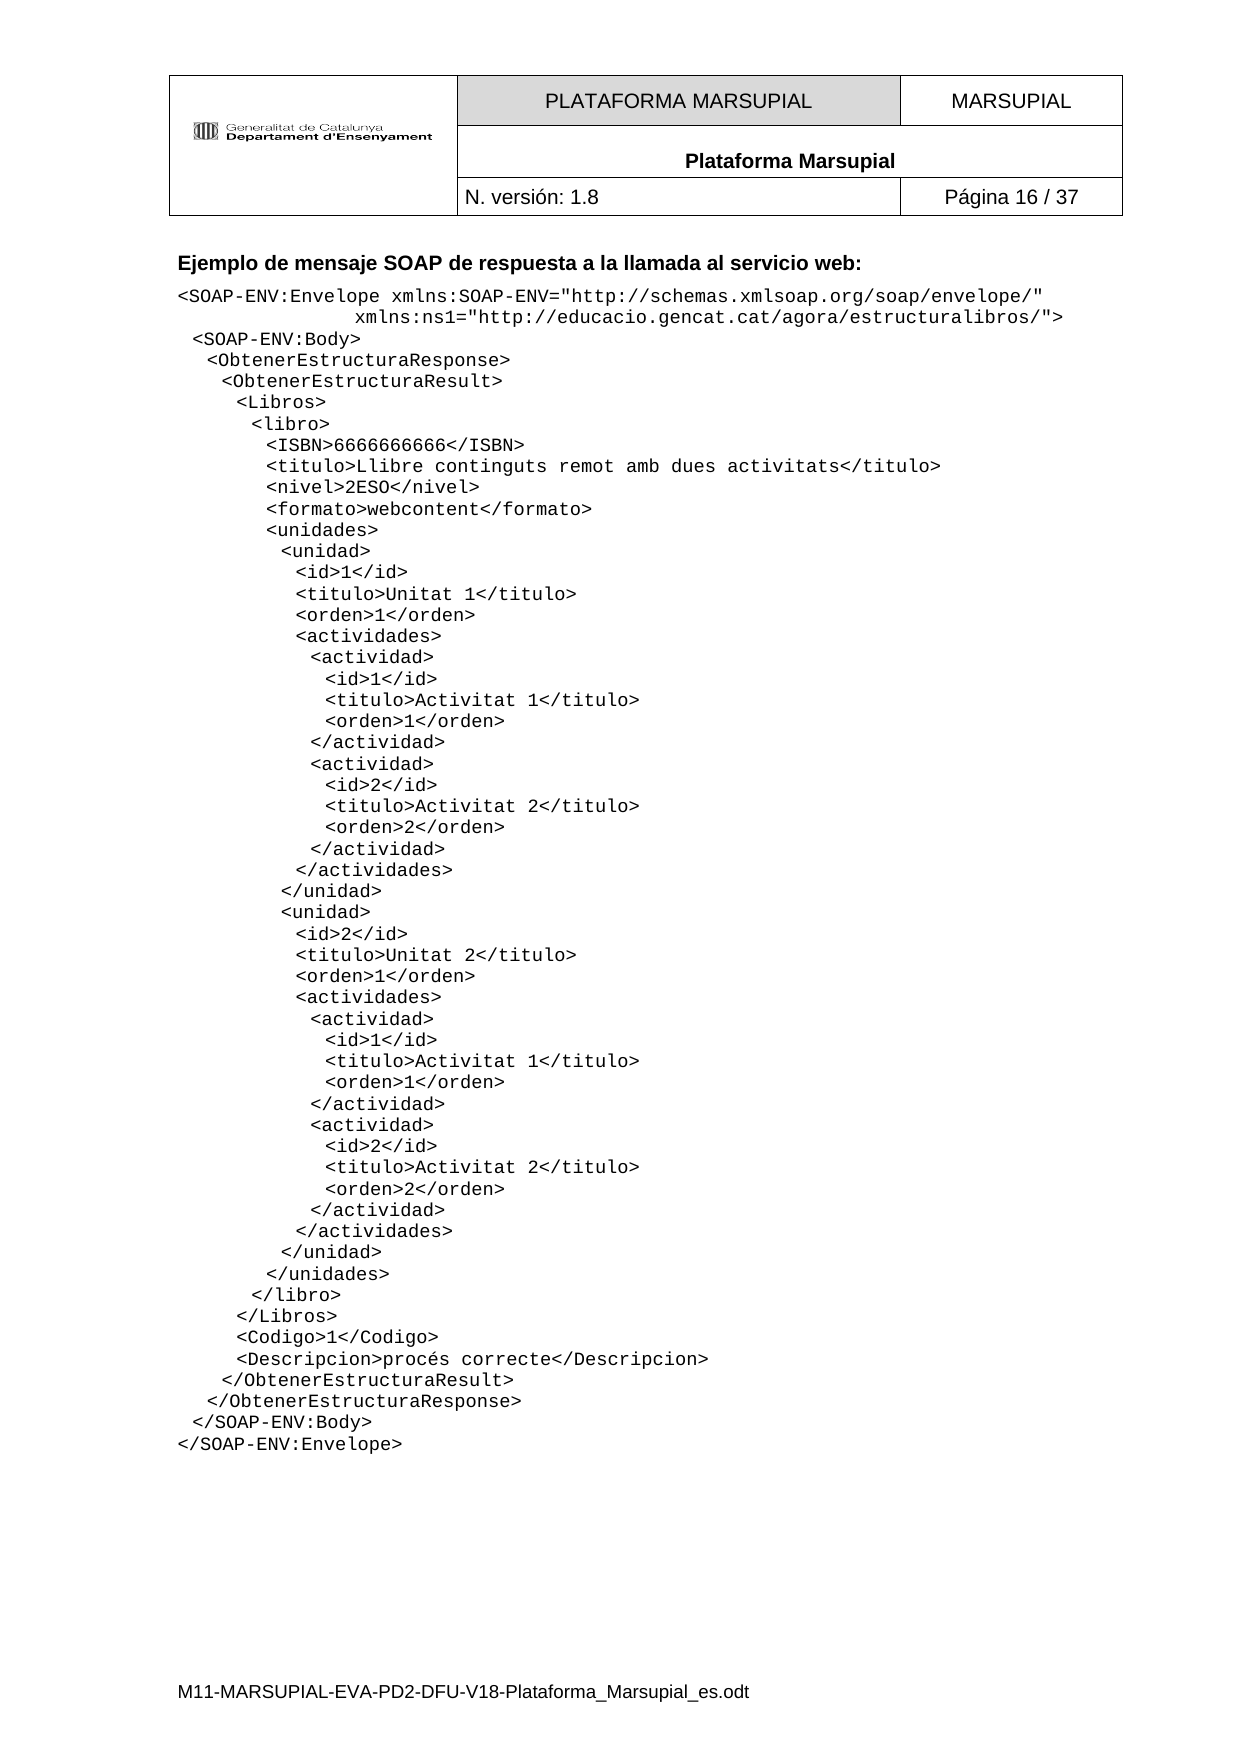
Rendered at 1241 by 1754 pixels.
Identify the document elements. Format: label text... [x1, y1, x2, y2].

text Ejemplo de mensaje SOAP de respuesta a la llamada al servicio web: [177, 251, 1122, 275]
text <titulo>Unitat 2</titulo> [177, 946, 1122, 967]
text <id>1</id> [177, 669, 1122, 691]
text <orden>2</orden> [177, 1179, 1122, 1201]
text <Codigo>1</Codigo> [177, 1328, 1122, 1349]
text <actividades> [177, 627, 1122, 648]
text </actividad> [177, 839, 1122, 861]
text <ObtenerEstructuraResponse> [177, 351, 1122, 372]
text <libro> [177, 414, 1122, 436]
text <orden>2</orden> [177, 818, 1122, 839]
text <nivel>2ESO</nivel> [177, 478, 1122, 499]
text <actividades> [177, 988, 1122, 1009]
text <SOAP-ENV:Envelope xmlns:SOAP-ENV="http://schemas.xmlsoap.org/soap/envelope/" xmlns:ns1="http://educacio.gencat.cat/agora/estructuralibros/"> [177, 287, 1122, 329]
text <id>1</id> [177, 1031, 1122, 1052]
text <unidad> [177, 542, 1122, 563]
text </ObtenerEstructuraResponse> [177, 1392, 1122, 1413]
text <titulo>Activitat 1</titulo> [177, 1052, 1122, 1073]
text <SOAP-ENV:Body> [177, 329, 1122, 351]
text <titulo>Activitat 2</titulo> [177, 797, 1122, 818]
text <unidad> [177, 903, 1122, 924]
text <unidades> [177, 521, 1122, 542]
text <ISBN>6666666666</ISBN> [177, 436, 1122, 457]
text <id>2</id> [177, 776, 1122, 797]
text <titulo>Unitat 1</titulo> [177, 584, 1122, 606]
text </Libros> [177, 1307, 1122, 1328]
text <actividad> [177, 1116, 1122, 1137]
text <id>2</id> [177, 1137, 1122, 1158]
text <orden>1</orden> [177, 712, 1122, 733]
text </ObtenerEstructuraResult> [177, 1371, 1122, 1392]
text <orden>1</orden> [177, 1073, 1122, 1094]
text <actividad> [177, 754, 1122, 776]
text <titulo>Activitat 2</titulo> [177, 1158, 1122, 1179]
text <ObtenerEstructuraResult> [177, 372, 1122, 393]
text <titulo>Llibre continguts remot amb dues activitats</titulo> [177, 457, 1122, 478]
text </unidad> [177, 1243, 1122, 1264]
text <id>2</id> [177, 924, 1122, 946]
text <Descripcion>procés correcte</Descripcion> [177, 1349, 1122, 1371]
text <actividad> [177, 1009, 1122, 1031]
text <Libros> [177, 393, 1122, 414]
text <formato>webcontent</formato> [177, 499, 1122, 521]
text </unidad> [177, 882, 1122, 903]
text <orden>1</orden> [177, 967, 1122, 988]
text </actividad> [177, 1094, 1122, 1116]
text </libro> [177, 1286, 1122, 1307]
text </SOAP-ENV:Body> [177, 1413, 1122, 1434]
text <actividad> [177, 648, 1122, 669]
text <titulo>Activitat 1</titulo> [177, 691, 1122, 712]
text <orden>1</orden> [177, 606, 1122, 627]
text </actividades> [177, 1222, 1122, 1243]
text </actividad> [177, 733, 1122, 754]
text </actividad> [177, 1201, 1122, 1222]
text <id>1</id> [177, 563, 1122, 584]
text </unidades> [177, 1264, 1122, 1286]
text </SOAP-ENV:Envelope> [177, 1434, 1122, 1456]
text </actividades> [177, 861, 1122, 882]
